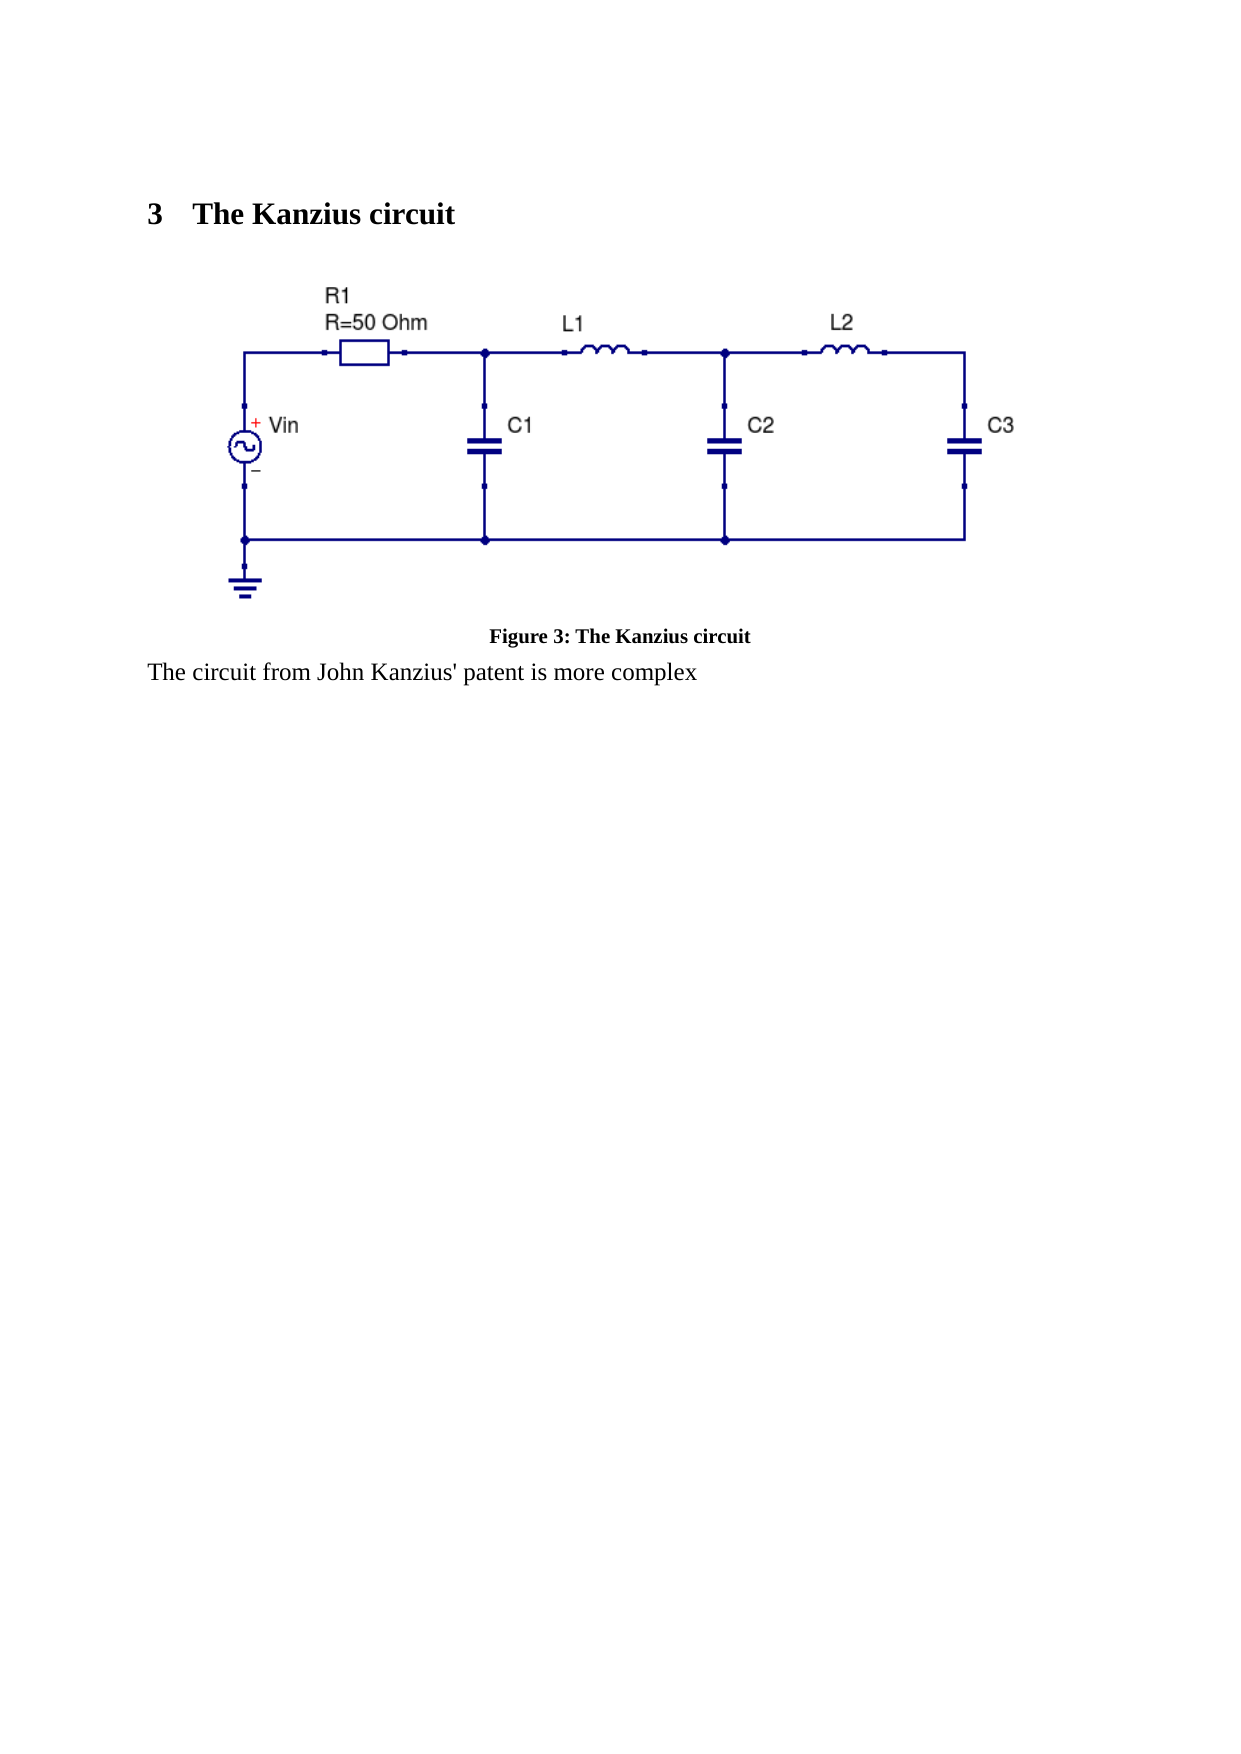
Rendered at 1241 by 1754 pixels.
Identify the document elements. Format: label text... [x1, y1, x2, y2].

subtitle The Kanzius circuit [147, 196, 1093, 231]
text The circuit from John Kanzius' patent is more complex [147, 250, 1093, 686]
text Figure 3: The Kanzius circuit [206, 620, 1033, 648]
picture [206, 262, 1034, 620]
